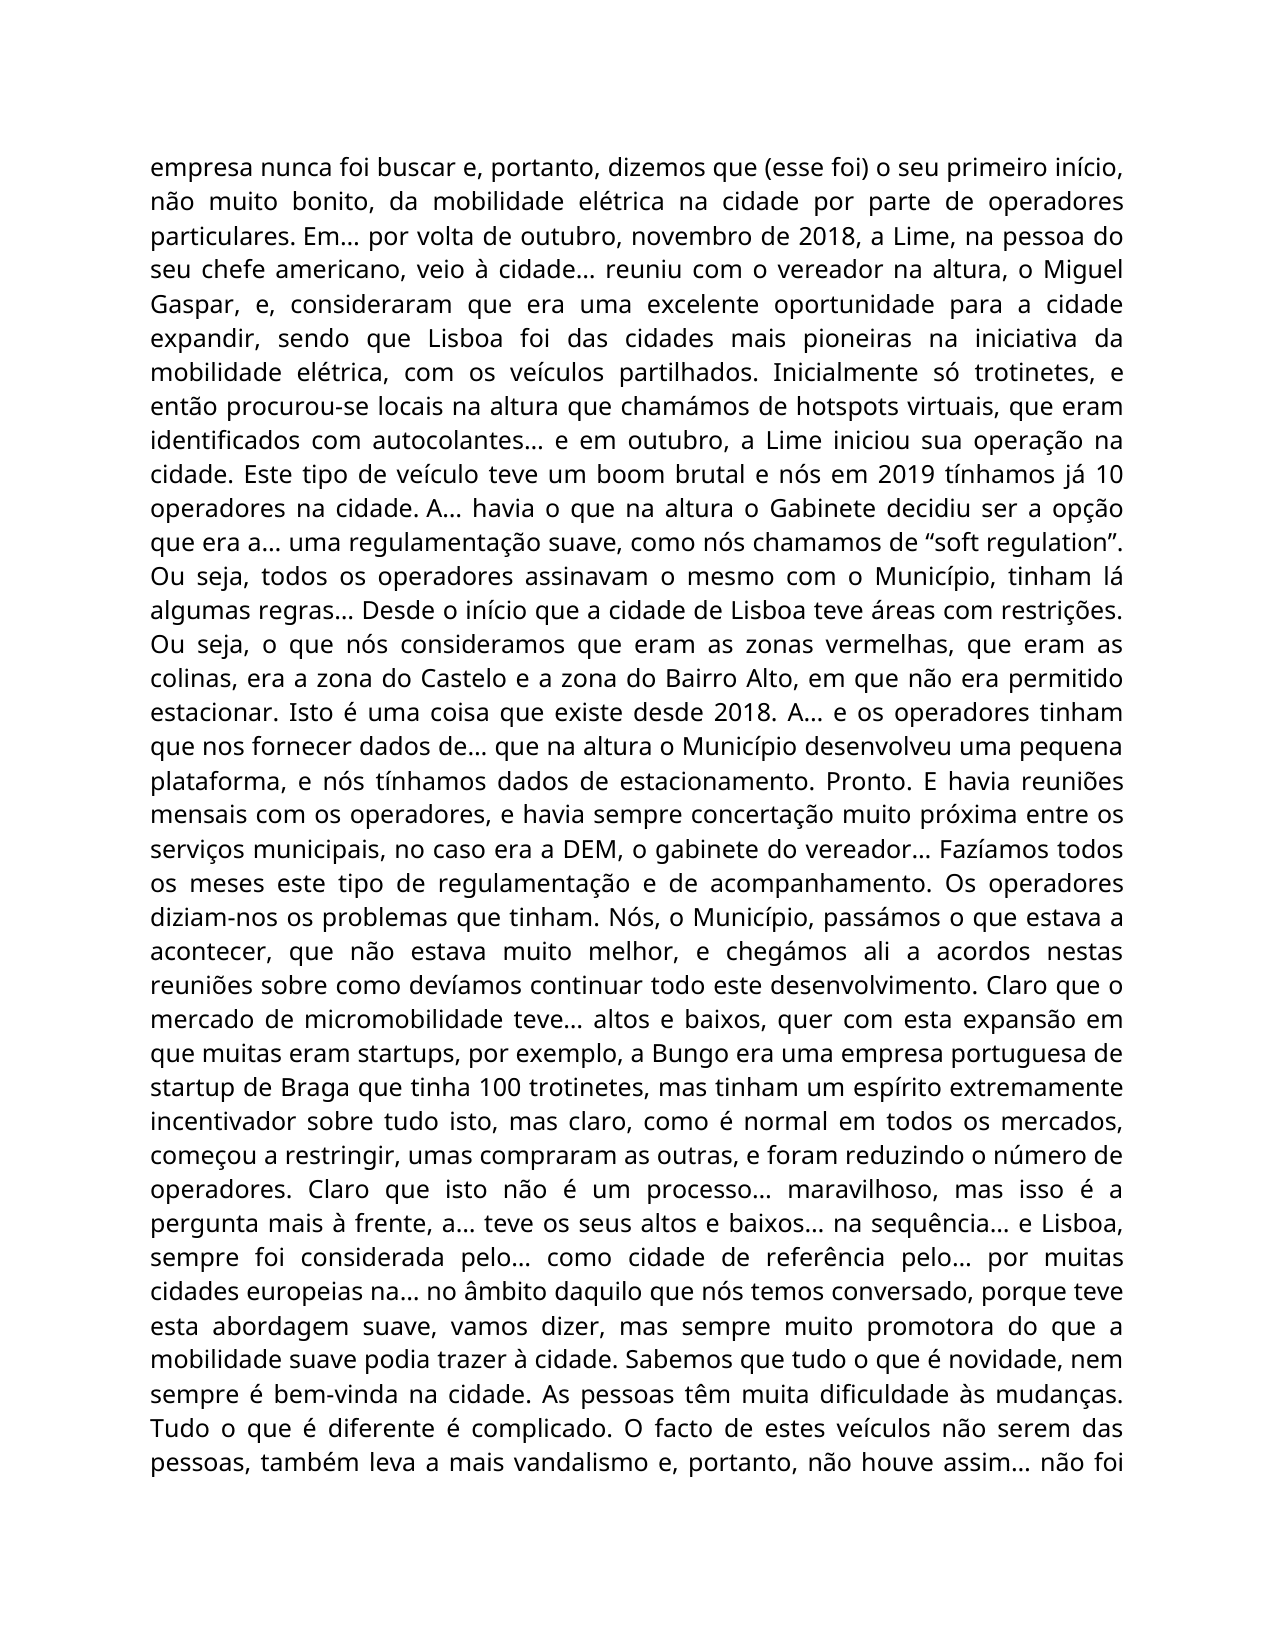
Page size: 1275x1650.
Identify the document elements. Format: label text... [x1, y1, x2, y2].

text empresa nunca foi buscar e, portanto, dizemos que (esse foi) o seu primeiro início, não muito bonito, da mobilidade elétrica na cidade por parte de operadores particulares. Em… por volta de outubro, novembro de 2018, a Lime, na pessoa do seu chefe americano, veio à cidade… reuniu com o vereador na altura, o Miguel Gaspar, e, consideraram que era uma excelente oportunidade para a cidade expandir, sendo que Lisboa foi das cidades mais pioneiras na iniciativa da mobilidade elétrica, com os veículos partilhados. Inicialmente só trotinetes, e então procurou-se locais na altura que chamámos de hotspots virtuais, que eram identificados com autocolantes… e em outubro, a Lime iniciou sua operação na cidade. Este tipo de veículo teve um boom brutal e nós em 2019 tínhamos já 10 operadores na cidade. A… havia o que na altura o Gabinete decidiu ser a opção que era a… uma regulamentação suave, como nós chamamos de “soft regulation”. Ou seja, todos os operadores assinavam o mesmo com o Município, tinham lá algumas regras… Desde o início que a cidade de Lisboa teve áreas com restrições. Ou seja, o que nós consideramos que eram as zonas vermelhas, que eram as colinas, era a zona do Castelo e a zona do Bairro Alto, em que não era permitido estacionar. Isto é uma coisa que existe desde 2018. A… e os operadores tinham que nos fornecer dados de… que na altura o Município desenvolveu uma pequena plataforma, e nós tínhamos dados de estacionamento. Pronto. E havia reuniões mensais com os operadores, e havia sempre concertação muito próxima entre os serviços municipais, no caso era a DEM, o gabinete do vereador… Fazíamos todos os meses este tipo de regulamentação e de acompanhamento. Os operadores diziam-nos os problemas que tinham. Nós, o Município, passámos o que estava a acontecer, que não estava muito melhor, e chegámos ali a acordos nestas reuniões sobre como devíamos continuar todo este desenvolvimento. Claro que o mercado de micromobilidade teve… altos e baixos, quer com esta expansão em que muitas eram startups, por exemplo, a Bungo era uma empresa portuguesa de startup de Braga que tinha 100 trotinetes, mas tinham um espírito extremamente incentivador sobre tudo isto, mas claro, como é normal em todos os mercados, começou a restringir, umas compraram as outras, e foram reduzindo o número de operadores. Claro que isto não é um processo… maravilhoso, mas isso é a pergunta mais à frente, a… teve os seus altos e baixos… na sequência… e Lisboa, sempre foi considerada pelo… como cidade de referência pelo… por muitas cidades europeias na… no âmbito daquilo que nós temos conversado, porque teve esta abordagem suave, vamos dizer, mas sempre muito promotora do que a mobilidade suave podia trazer à cidade. Sabemos que tudo o que é novidade, nem sempre é bem-vinda na cidade. As pessoas têm muita dificuldade às mudanças. Tudo o que é diferente é complicado. O facto de estes veículos não serem das pessoas, também leva a mais vandalismo e, portanto, não houve assim… não foi [150, 150, 1125, 1478]
